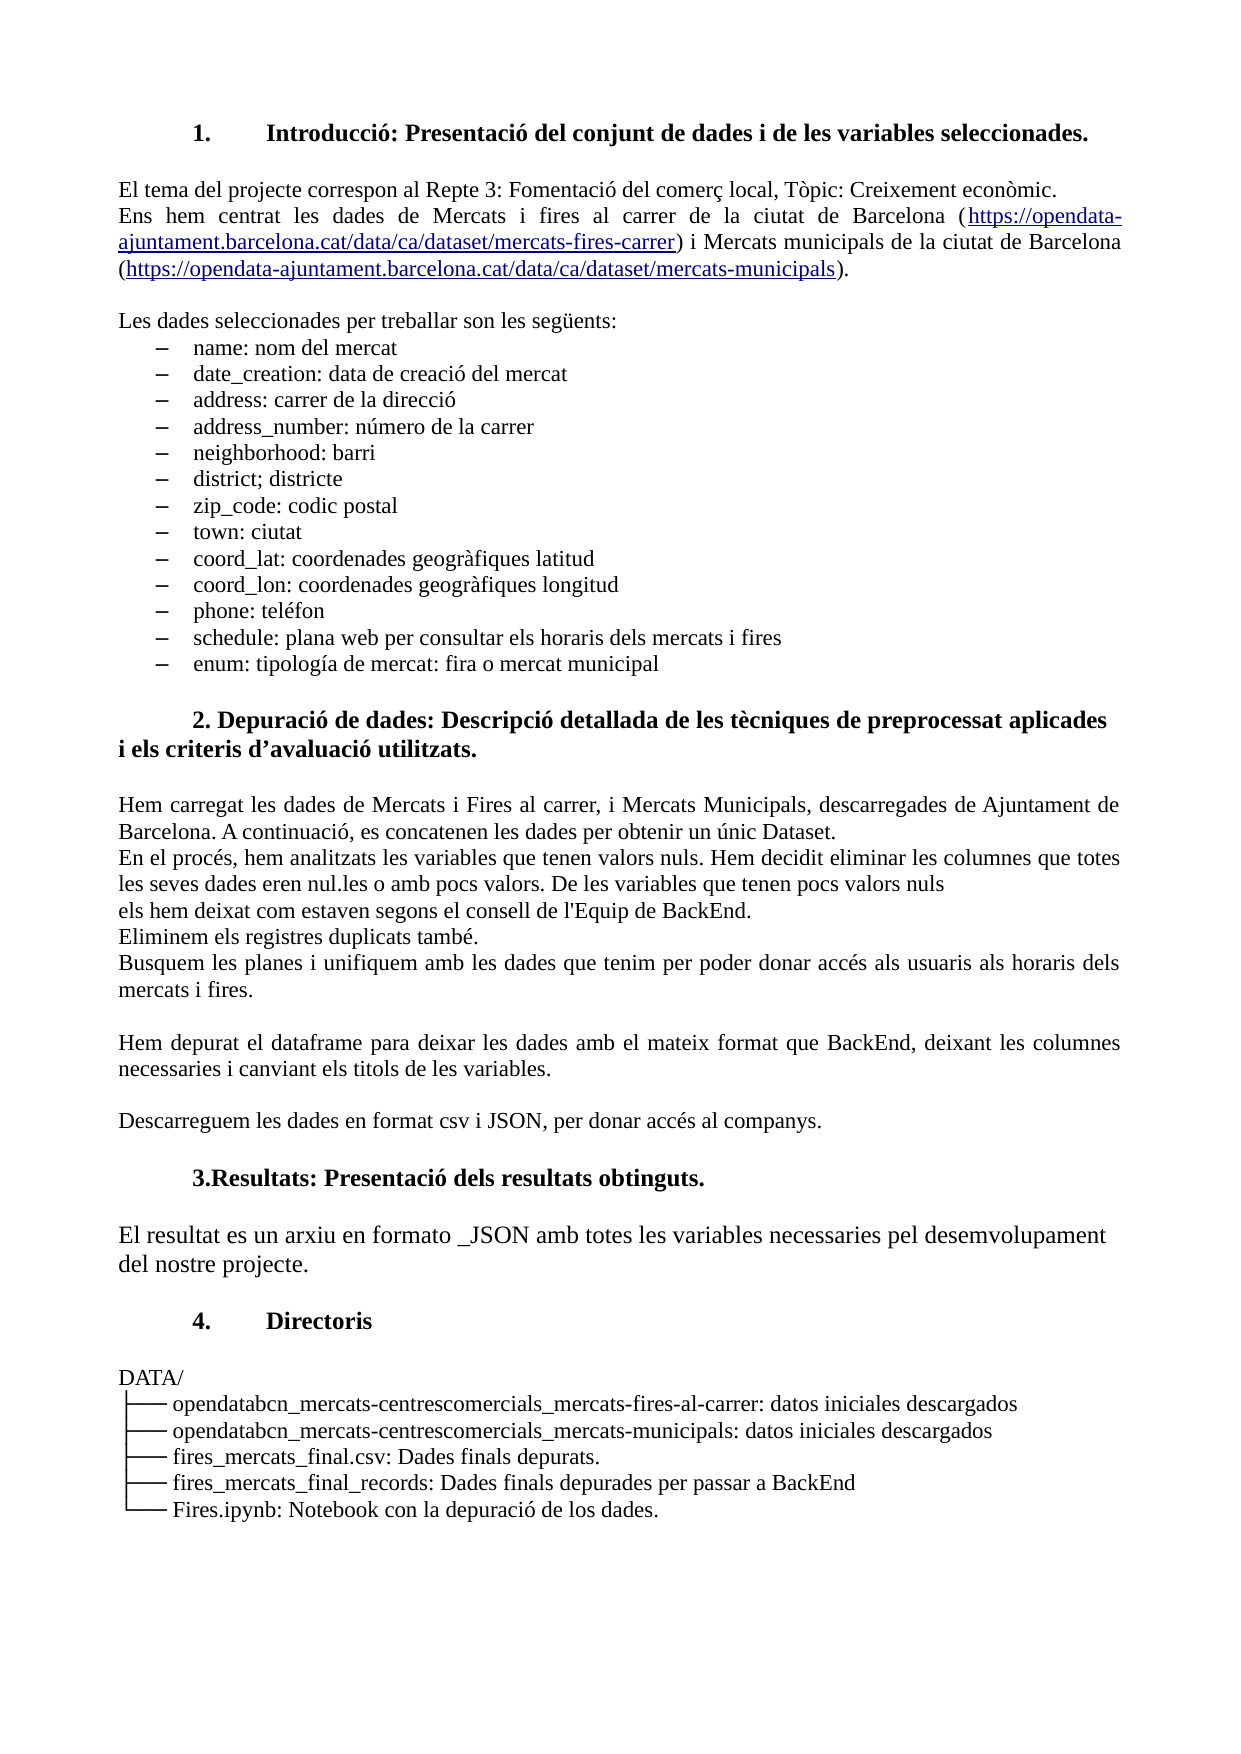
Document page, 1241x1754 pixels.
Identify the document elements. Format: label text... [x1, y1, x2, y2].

text els hem deixat com estaven segons el consell de l'Equip de BackEnd. [118, 897, 1122, 923]
text i els criteris d’avaluació utilitzats. [118, 734, 1122, 763]
list coord_lat: coordenades geogràfiques latitud [156, 544, 1122, 571]
list enum: tipología de mercat: fira o mercat municipal [156, 650, 1122, 676]
list address: carrer de la direcció [156, 386, 1122, 413]
text Hem carregat les dades de Mercats i Fires al carrer, i Mercats Municipals, descarregades de Ajuntament de Barcelona. A continuació, es concatenen les dades per obtenir un únic Dataset. [118, 791, 1122, 844]
text ├── fires_mercats_final_records: Dades finals depurades per passar a BackEnd [127, 1469, 1122, 1496]
text └── Fires.ipynb: Notebook con la depuració de los dades. [118, 1496, 1122, 1522]
text El tema del projecte correspon al Repte 3: Fomentació del comerç local, Tòpic: Creixement econòmic. [118, 176, 1122, 202]
text Busquem les planes i unifiquem amb les dades que tenim per poder donar accés als usuaris als horaris dels mercats i fires. [118, 949, 1122, 1002]
text Hem depurat el dataframe para deixar les dades amb el mateix format que BackEnd, deixant les columnes necessaries i canviant els titols de les variables. [118, 1028, 1122, 1081]
list coord_lon: coordenades geogràfiques longitud [156, 571, 1122, 597]
list zip_code: codic postal [156, 492, 1122, 518]
list schedule: plana web per consultar els horaris dels mercats i fires [156, 624, 1122, 650]
text 2. Depuració de dades: Descripció detallada de les tècniques de preprocessat aplicades [192, 705, 1122, 734]
list address_number: número de la carrer [156, 413, 1122, 439]
text Les dades seleccionades per treballar son les següents: [118, 307, 1122, 334]
list phone: teléfon [156, 597, 1122, 624]
text En el procés, hem analitzats les variables que tenen valors nuls. Hem decidit eliminar les columnes que totes les seves dades eren nul.les o amb pocs valors. De les variables que tenen pocs valors nuls [118, 844, 1122, 897]
list town: ciutat [156, 518, 1122, 544]
text DATA/ [118, 1364, 1122, 1390]
text ├── fires_mercats_final.csv: Dades finals depurats. [127, 1443, 1122, 1469]
text ├── opendatabcn_mercats-centrescomercials_mercats-fires-al-carrer: datos iniciales descargados [127, 1390, 1122, 1417]
text ├── opendatabcn_mercats-centrescomercials_mercats-municipals: datos iniciales descargados [127, 1417, 1122, 1443]
list district; districte [156, 466, 1122, 492]
list date_creation: data de creació del mercat [156, 360, 1122, 386]
text El resultat es un arxiu en formato _JSON amb totes les variables necessaries pel desemvolupament del nostre projecte. [118, 1220, 1122, 1278]
list Directoris [192, 1306, 1122, 1335]
text 3.Resultats: Presentació dels resultats obtinguts. [192, 1163, 1122, 1191]
text Descarreguem les dades en format csv i JSON, per donar accés al companys. [118, 1108, 1122, 1134]
text Eliminem els registres duplicats també. [118, 923, 1122, 949]
list neighborhood: barri [156, 439, 1122, 466]
list name: nom del mercat [156, 334, 1122, 360]
text Ens hem centrat les dades de Mercats i fires al carrer de la ciutat de Barcelona (https://opendata-ajuntament.barcelona.cat/data/ca/dataset/mercats-fires-carrer) i Mercats municipals de la ciutat de Barcelona (https://opendata-ajuntament.barcelona.cat/data/ca/dataset/mercats-municipals). [118, 202, 1122, 281]
list Introducció: Presentació del conjunt de dades i de les variables seleccionades. [192, 118, 1122, 147]
